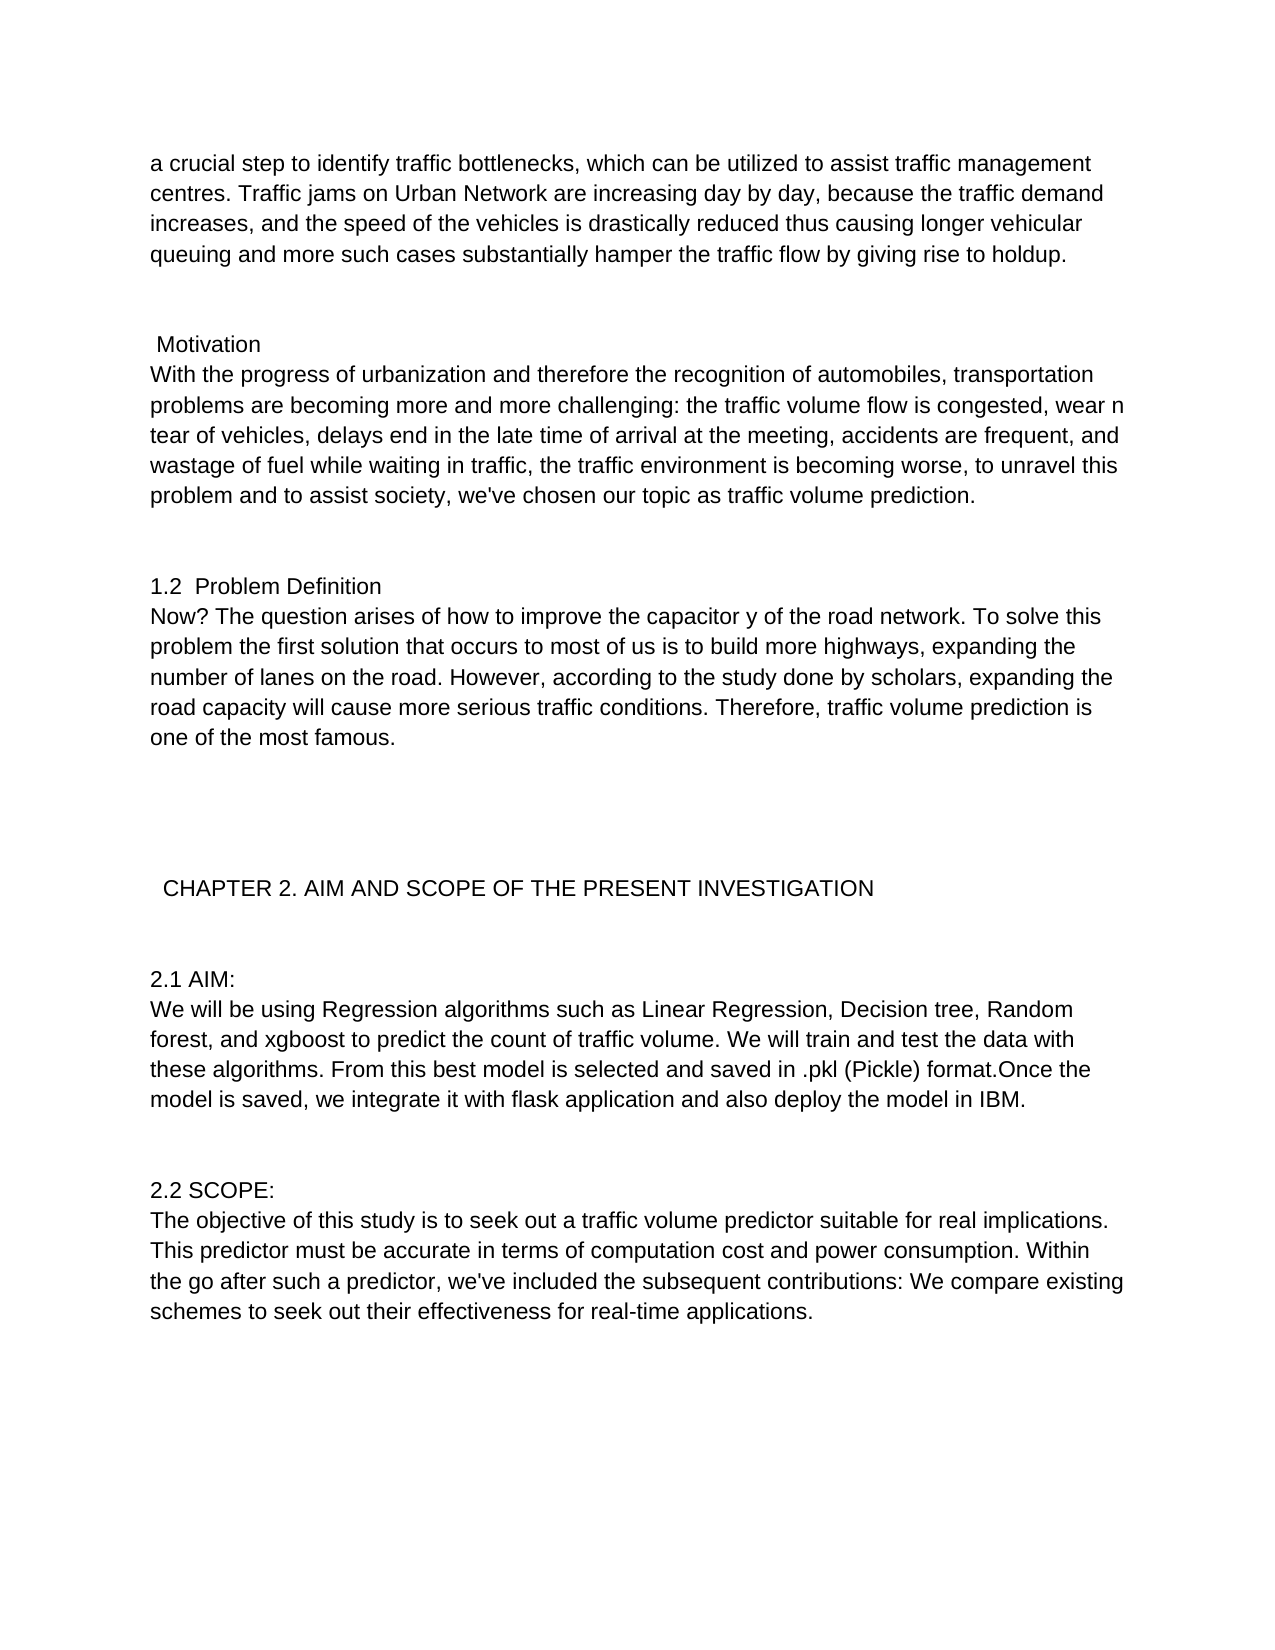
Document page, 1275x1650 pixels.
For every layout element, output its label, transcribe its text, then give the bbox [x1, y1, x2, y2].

text 1.2 Problem Definition [150, 573, 1125, 599]
text With the progress of urbanization and therefore the recognition of automobiles, transportation problems are becoming more and more challenging: the traffic volume flow is congested, wear n tear of vehicles, delays end in the late time of arrival at the meeting, accidents are frequent, and wastage of fuel while waiting in traffic, the traffic environment is becoming worse, to unravel this problem and to assist society, we've chosen our topic as traffic volume prediction. [150, 361, 1125, 509]
text CHAPTER 2. AIM AND SCOPE OF THE PRESENT INVESTIGATION [150, 875, 1125, 901]
text 2.2 SCOPE: [150, 1177, 1125, 1203]
text 2.1 AIM: [150, 966, 1125, 992]
text We will be using Regression algorithms such as Linear Regression, Decision tree, Random forest, and xgboost to predict the count of traffic volume. We will train and test the data with these algorithms. From this best model is selected and saved in .pkl (Pickle) format.Once the model is saved, we integrate it with flask application and also deploy the model in IBM. [150, 996, 1125, 1113]
text Now? The question arises of how to improve the capacitor y of the road network. To solve this problem the first solution that occurs to most of us is to build more highways, expanding the number of lanes on the road. However, according to the study done by scholars, expanding the road capacity will cause more serious traffic conditions. Therefore, traffic volume prediction is one of the most famous. [150, 603, 1125, 750]
text The objective of this study is to seek out a traffic volume predictor suitable for real implications. This predictor must be accurate in terms of computation cost and power consumption. Within the go after such a predictor, we've included the subsequent contributions: We compare existing schemes to seek out their effectiveness for real-time applications. [150, 1207, 1125, 1324]
text a crucial step to identify traffic bottlenecks, which can be utilized to assist traffic management centres. Traffic jams on Urban Network are increasing day by day, because the traffic demand increases, and the speed of the vehicles is drastically reduced thus causing longer vehicular queuing and more such cases substantially hamper the traffic flow by giving rise to holdup. [150, 150, 1125, 267]
text Motivation [150, 331, 1125, 358]
